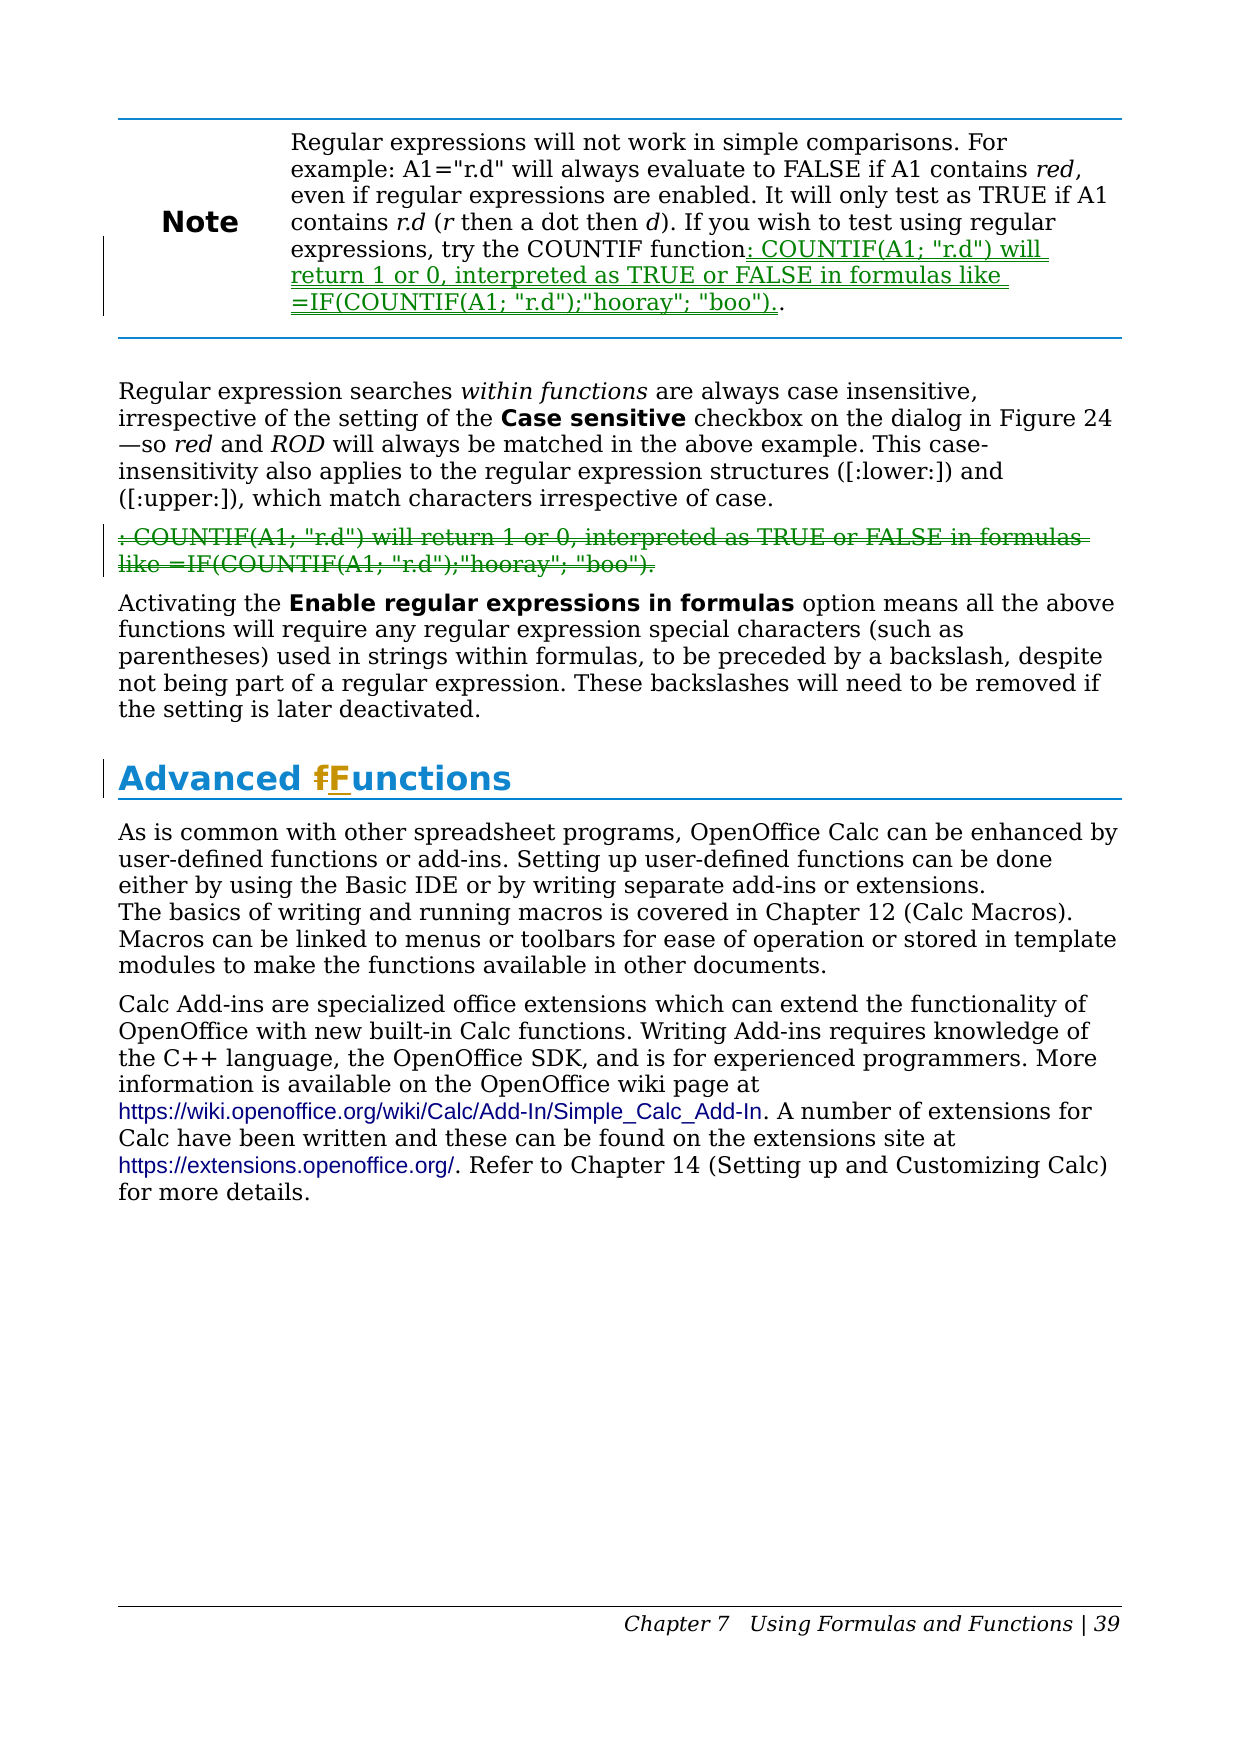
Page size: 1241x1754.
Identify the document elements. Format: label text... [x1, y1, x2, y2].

table_header Regular expressions will not work in simple comparisons. For example: A1="r.d" will always evaluate to FALSE if A1 contains red, even if regular expressions are enabled. It will only test as TRUE if A1 contains r.d (r then a dot then d). If you wish to test using regular expressions, try the COUNTIF function: COUNTIF(A1; "r.d") will return 1 or 0, interpreted as TRUE or FALSE in formulas like =IF(COUNTIF(A1; "r.d");"hooray"; "boo").. [281, 120, 1122, 337]
text Activating the Enable regular expressions in formulas option means all the above functions will require any regular expression special characters (such as parentheses) used in strings within formulas, to be preceded by a backslash, despite not being part of a regular expression. These backslashes will need to be removed if the setting is later deactivated. [118, 590, 1122, 723]
text Regular expression searches within functions are always case insensitive, irrespective of the setting of the Case sensitive checkbox on the dialog in Figure 24—so red and ROD will always be matched in the above example. This case-insensitivity also applies to the regular expression structures ([:lower:]) and ([:upper:]), which match characters irrespective of case. [118, 378, 1122, 512]
subtitle Advanced Functions [118, 759, 1122, 798]
text The basics of writing and running macros is covered in Chapter 12 (Calc Macros). Macros can be linked to menus or toolbars for ease of operation or stored in template modules to make the functions available in other documents. [118, 899, 1122, 979]
text As is common with other spreadsheet programs, OpenOffice Calc can be enhanced by user-defined functions or add-ins. Setting up user-defined functions can be done either by using the Basic IDE or by writing separate add-ins or extensions. [118, 819, 1122, 899]
table_header Note [118, 120, 281, 337]
text Calc Add-ins are specialized office extensions which can extend the functionality of OpenOffice with new built-in Calc functions. Writing Add-ins requires knowledge of the C++ language, the OpenOffice SDK, and is for experienced programmers. More information is available on the OpenOffice wiki page at https://wiki.openoffice.org/wiki/Calc/Add-In/Simple_Calc_Add-In. A number of extensions for Calc have been written and these can be found on the extensions site at https://extensions.openoffice.org/. Refer to Chapter 14 (Setting up and Customizing Calc) for more details. [118, 992, 1122, 1205]
